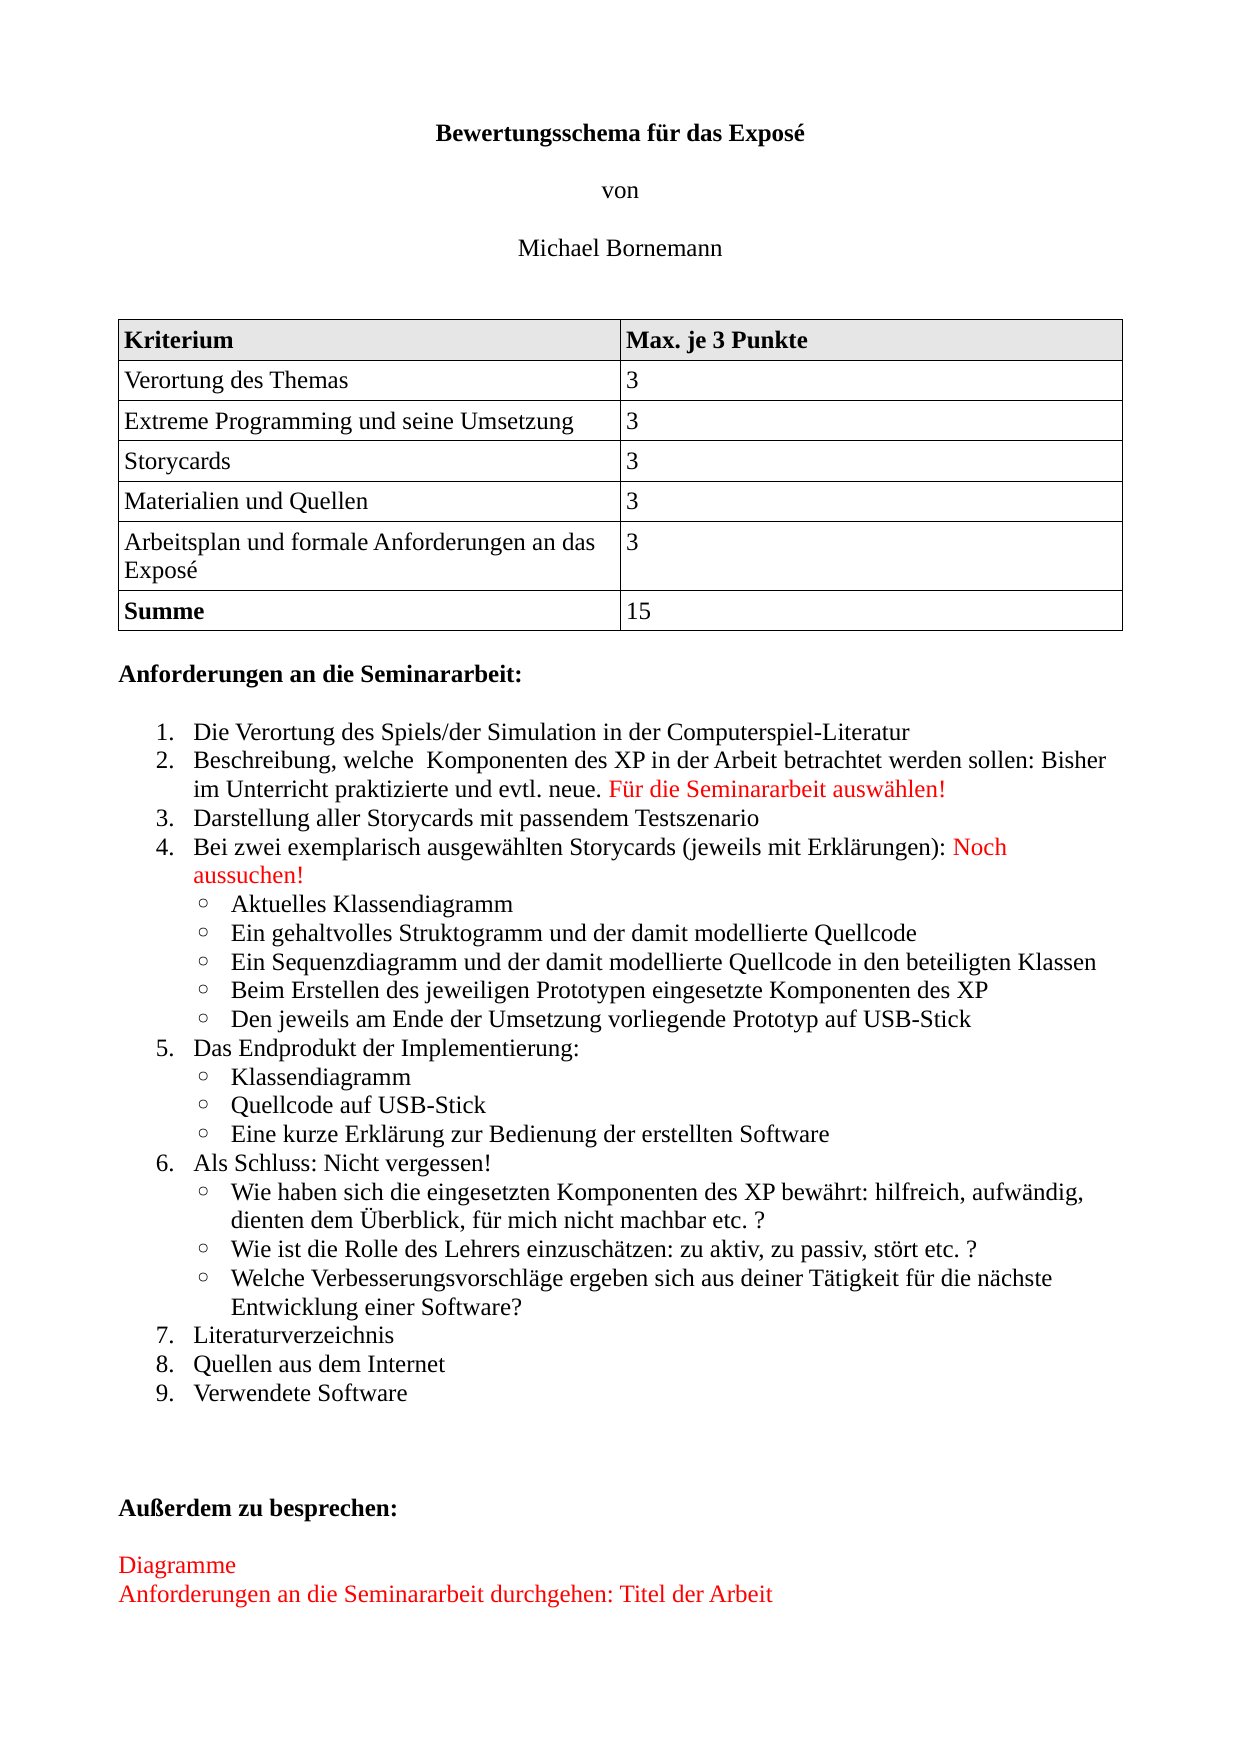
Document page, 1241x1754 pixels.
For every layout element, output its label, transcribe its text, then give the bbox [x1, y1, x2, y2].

list Literaturverzeichnis [156, 1320, 1122, 1349]
list Quellen aus dem Internet [156, 1349, 1122, 1378]
list Aktuelles Klassendiagramm [193, 889, 1122, 918]
list Beim Erstellen des jeweiligen Prototypen eingesetzte Komponenten des XP [193, 975, 1122, 1004]
table_cell 15 [621, 591, 1122, 630]
list Verwendete Software [156, 1378, 1122, 1407]
table_cell Arbeitsplan und formale Anforderungen an das Exposé [119, 522, 620, 590]
table_cell 3 [621, 361, 1122, 400]
text Michael Bornemann [118, 233, 1122, 262]
table_cell Extreme Programming und seine Umsetzung [119, 401, 620, 440]
text Anforderungen an die Seminararbeit durchgehen: Titel der Arbeit [118, 1579, 1122, 1608]
list Die Verortung des Spiels/der Simulation in der Computerspiel-Literatur [156, 717, 1122, 745]
text Außerdem zu besprechen: [118, 1493, 1122, 1522]
list Klassendiagramm [193, 1062, 1122, 1090]
table_cell 3 [621, 441, 1122, 481]
table_cell 3 [621, 482, 1122, 521]
list Wie ist die Rolle des Lehrers einzuschätzen: zu aktiv, zu passiv, stört etc. ? [193, 1234, 1122, 1263]
text Anforderungen an die Seminararbeit: [118, 659, 1122, 688]
list Quellcode auf USB-Stick [193, 1090, 1122, 1119]
table_cell Materialien und Quellen [119, 482, 620, 521]
list Darstellung aller Storycards mit passendem Testszenario [156, 803, 1122, 832]
list Eine kurze Erklärung zur Bedienung der erstellten Software [193, 1119, 1122, 1148]
list Welche Verbesserungsvorschläge ergeben sich aus deiner Tätigkeit für die nächste Entwicklung einer Software? [193, 1263, 1122, 1320]
table_cell Storycards [119, 441, 620, 481]
text Diagramme [118, 1550, 1122, 1579]
list Als Schluss: Nicht vergessen! [156, 1148, 1122, 1177]
list Wie haben sich die eingesetzten Komponenten des XP bewährt: hilfreich, aufwändig, dienten dem Überblick, für mich nicht machbar etc. ? [193, 1177, 1122, 1234]
list Bei zwei exemplarisch ausgewählten Storycards (jeweils mit Erklärungen): Noch aussuchen! [156, 832, 1122, 889]
table_cell Verortung des Themas [119, 361, 620, 400]
list Das Endprodukt der Implementierung: [156, 1033, 1122, 1062]
table_cell 3 [621, 522, 1122, 590]
list Den jeweils am Ende der Umsetzung vorliegende Prototyp auf USB-Stick [193, 1004, 1122, 1033]
text Bewertungsschema für das Exposé [118, 118, 1122, 147]
table_header Kriterium [119, 320, 620, 360]
list Ein Sequenzdiagramm und der damit modellierte Quellcode in den beteiligten Klassen [193, 947, 1122, 975]
text von [118, 176, 1122, 204]
table_header Max. je 3 Punkte [621, 320, 1122, 360]
table_cell 3 [621, 401, 1122, 440]
list Ein gehaltvolles Struktogramm und der damit modellierte Quellcode [193, 918, 1122, 947]
list Beschreibung, welche Komponenten des XP in der Arbeit betrachtet werden sollen: Bisher im Unterricht praktizierte und evtl. neue. Für die Seminararbeit auswählen! [156, 745, 1122, 803]
table_cell Summe [119, 591, 620, 630]
